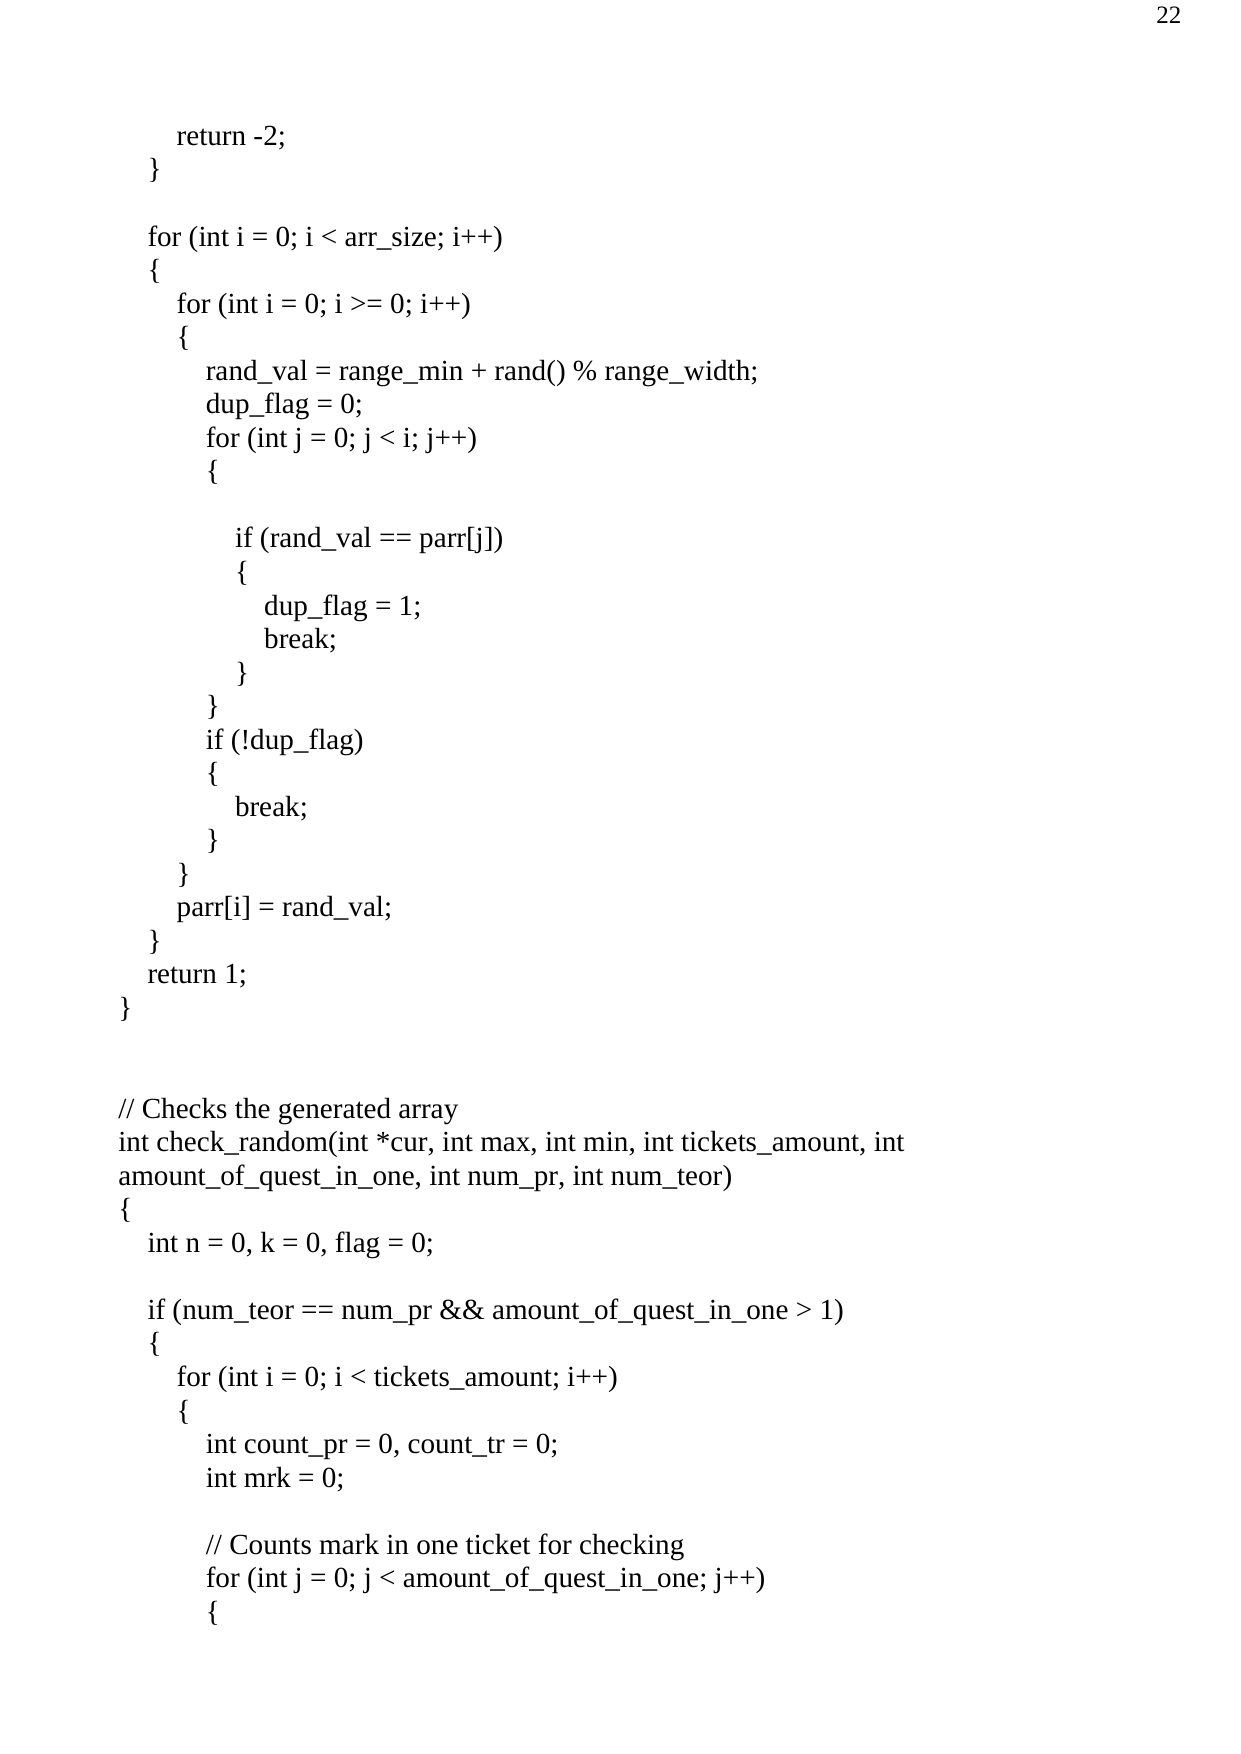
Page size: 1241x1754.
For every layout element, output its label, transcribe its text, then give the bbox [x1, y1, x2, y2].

text dup_flag = 0; [118, 386, 1181, 420]
text for (int j = 0; j < amount_of_quest_in_one; j++) [118, 1560, 1181, 1594]
text int count_pr = 0, count_tr = 0; [118, 1426, 1181, 1460]
text if (!dup_flag) [118, 722, 1181, 755]
text } [118, 822, 1181, 856]
text rand_val = range_min + rand() % range_width; [118, 353, 1181, 386]
text { [118, 453, 1181, 487]
text } [118, 152, 1181, 185]
text { [118, 554, 1181, 588]
text } [118, 990, 1181, 1024]
text parr[i] = rand_val; [118, 889, 1181, 923]
text for (int j = 0; j < i; j++) [118, 420, 1181, 453]
text { [118, 1191, 1181, 1225]
text { [118, 755, 1181, 789]
text { [118, 1326, 1181, 1359]
text int n = 0, k = 0, flag = 0; [118, 1225, 1181, 1258]
text break; [118, 621, 1181, 655]
text { [118, 1393, 1181, 1426]
text if (rand_val == parr[j]) [118, 521, 1181, 554]
text } [118, 856, 1181, 889]
text // Counts mark in one ticket for checking [118, 1527, 1181, 1560]
text int mrk = 0; [118, 1460, 1181, 1493]
text } [118, 923, 1181, 957]
text if (num_teor == num_pr && amount_of_quest_in_one > 1) [118, 1292, 1181, 1326]
text { [118, 319, 1181, 353]
text break; [118, 789, 1181, 822]
text return 1; [118, 957, 1181, 990]
text } [118, 688, 1181, 722]
text // Сhecks the generated array [118, 1091, 1181, 1124]
text { [118, 1594, 1181, 1627]
text for (int i = 0; i >= 0; i++) [118, 286, 1181, 319]
text return -2; [118, 118, 1181, 152]
text dup_flag = 1; [118, 588, 1181, 621]
text { [118, 252, 1181, 286]
text for (int i = 0; i < tickets_amount; i++) [118, 1359, 1181, 1393]
text int check_random(int *cur, int max, int min, int tickets_amount, int amount_of_quest_in_one, int num_pr, int num_teor) [118, 1124, 1181, 1191]
text } [118, 655, 1181, 688]
text for (int i = 0; i < arr_size; i++) [118, 219, 1181, 252]
